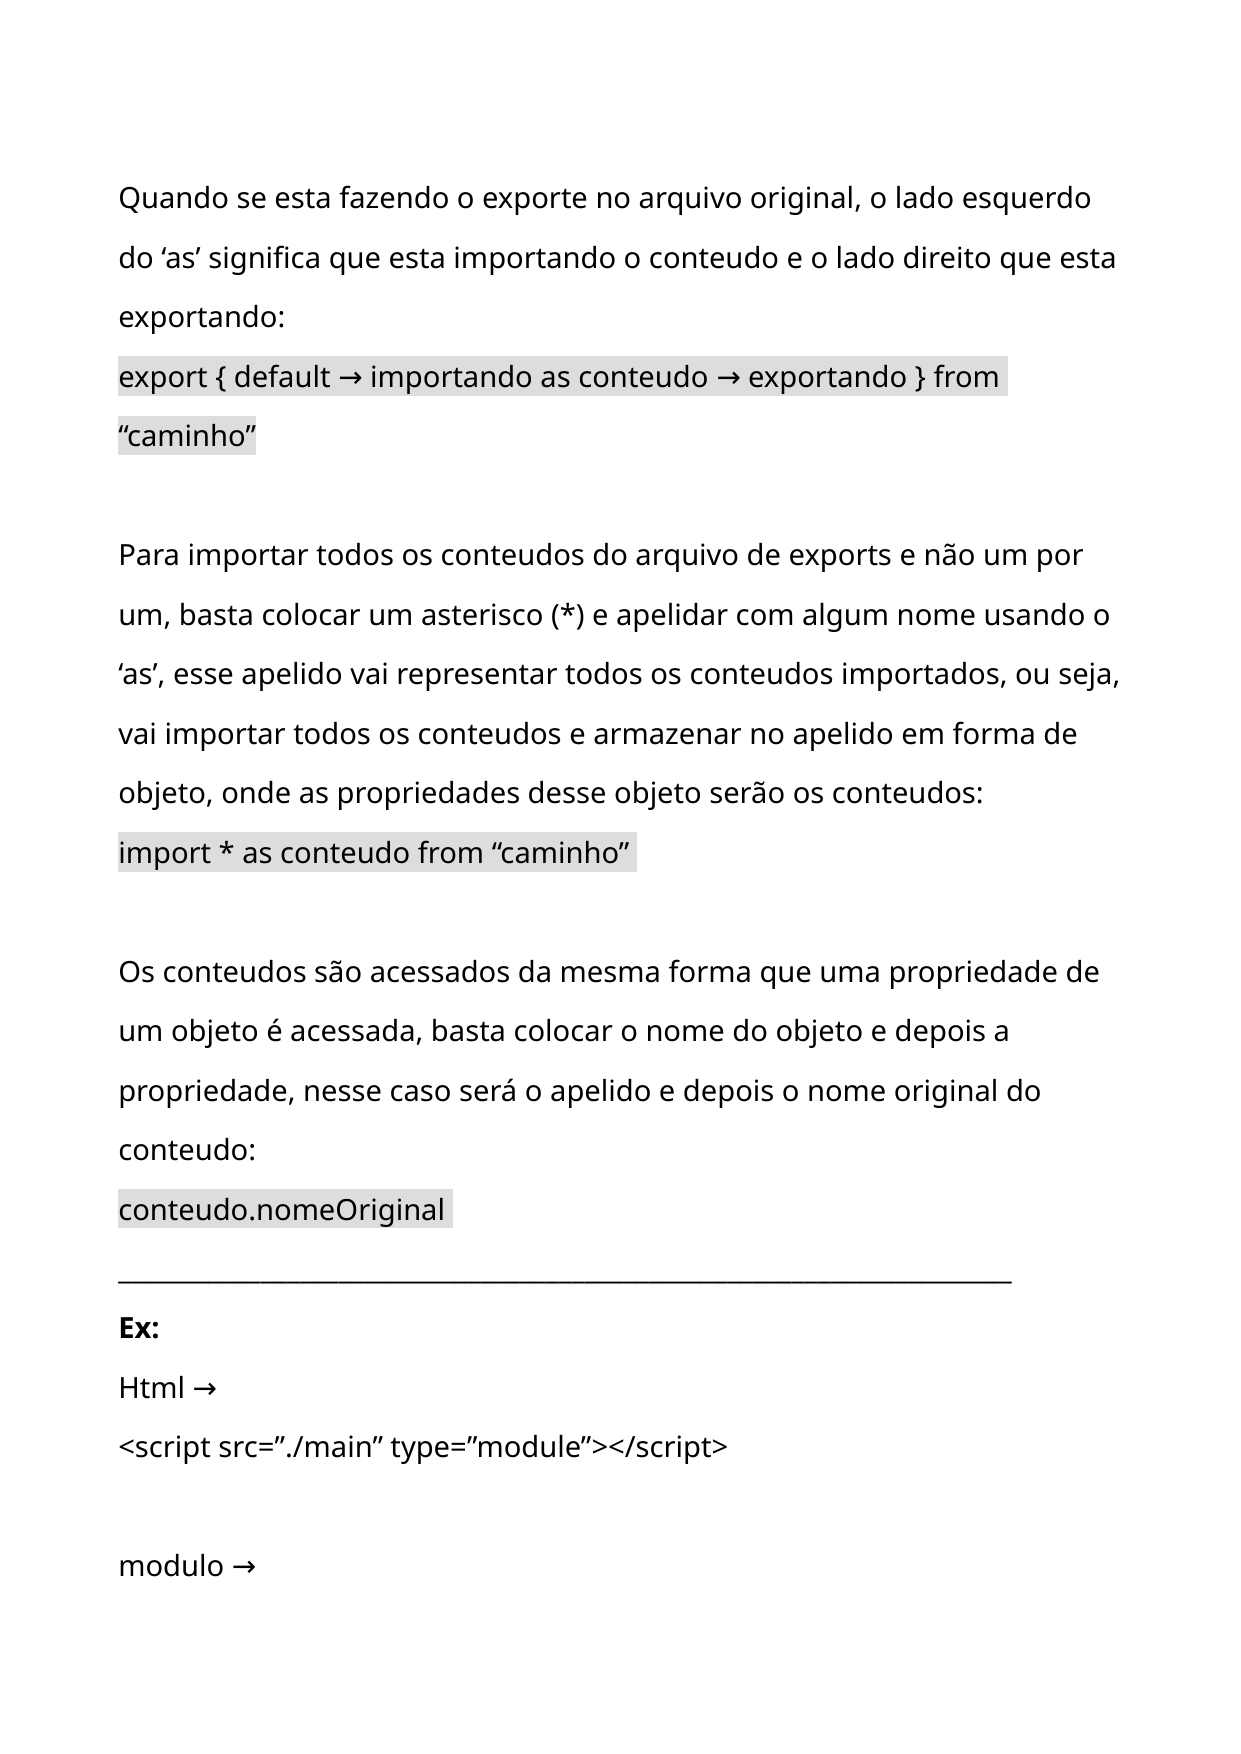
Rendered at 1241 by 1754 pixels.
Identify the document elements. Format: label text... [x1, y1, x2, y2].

text export { default → importando as conteudo → exportando } from “caminho” [118, 356, 1122, 455]
text conteudo.nomeOriginal [118, 1189, 1122, 1228]
text _____________________________________________________________________ [118, 1248, 1122, 1288]
text import * as conteudo from “caminho” [118, 832, 1122, 872]
text Ex: [118, 1308, 1122, 1347]
text Para importar todos os conteudos do arquivo de exports e não um por um, basta colocar um asterisco (*) e apelidar com algum nome usando o ‘as’, esse apelido vai representar todos os conteudos importados, ou seja, vai importar todos os conteudos e armazenar no apelido em forma de objeto, onde as propriedades desse objeto serão os conteudos: [118, 534, 1122, 812]
text Quando se esta fazendo o exporte no arquivo original, o lado esquerdo do ‘as’ significa que esta importando o conteudo e o lado direito que esta exportando: [118, 178, 1122, 336]
text Html → [118, 1367, 1122, 1407]
text <script src=”./main” type=”module”></script> [118, 1427, 1122, 1466]
text Os conteudos são acessados da mesma forma que uma propriedade de um objeto é acessada, basta colocar o nome do objeto e depois a propriedade, nesse caso será o apelido e depois o nome original do conteudo: [118, 951, 1122, 1169]
text modulo → [118, 1546, 1122, 1585]
